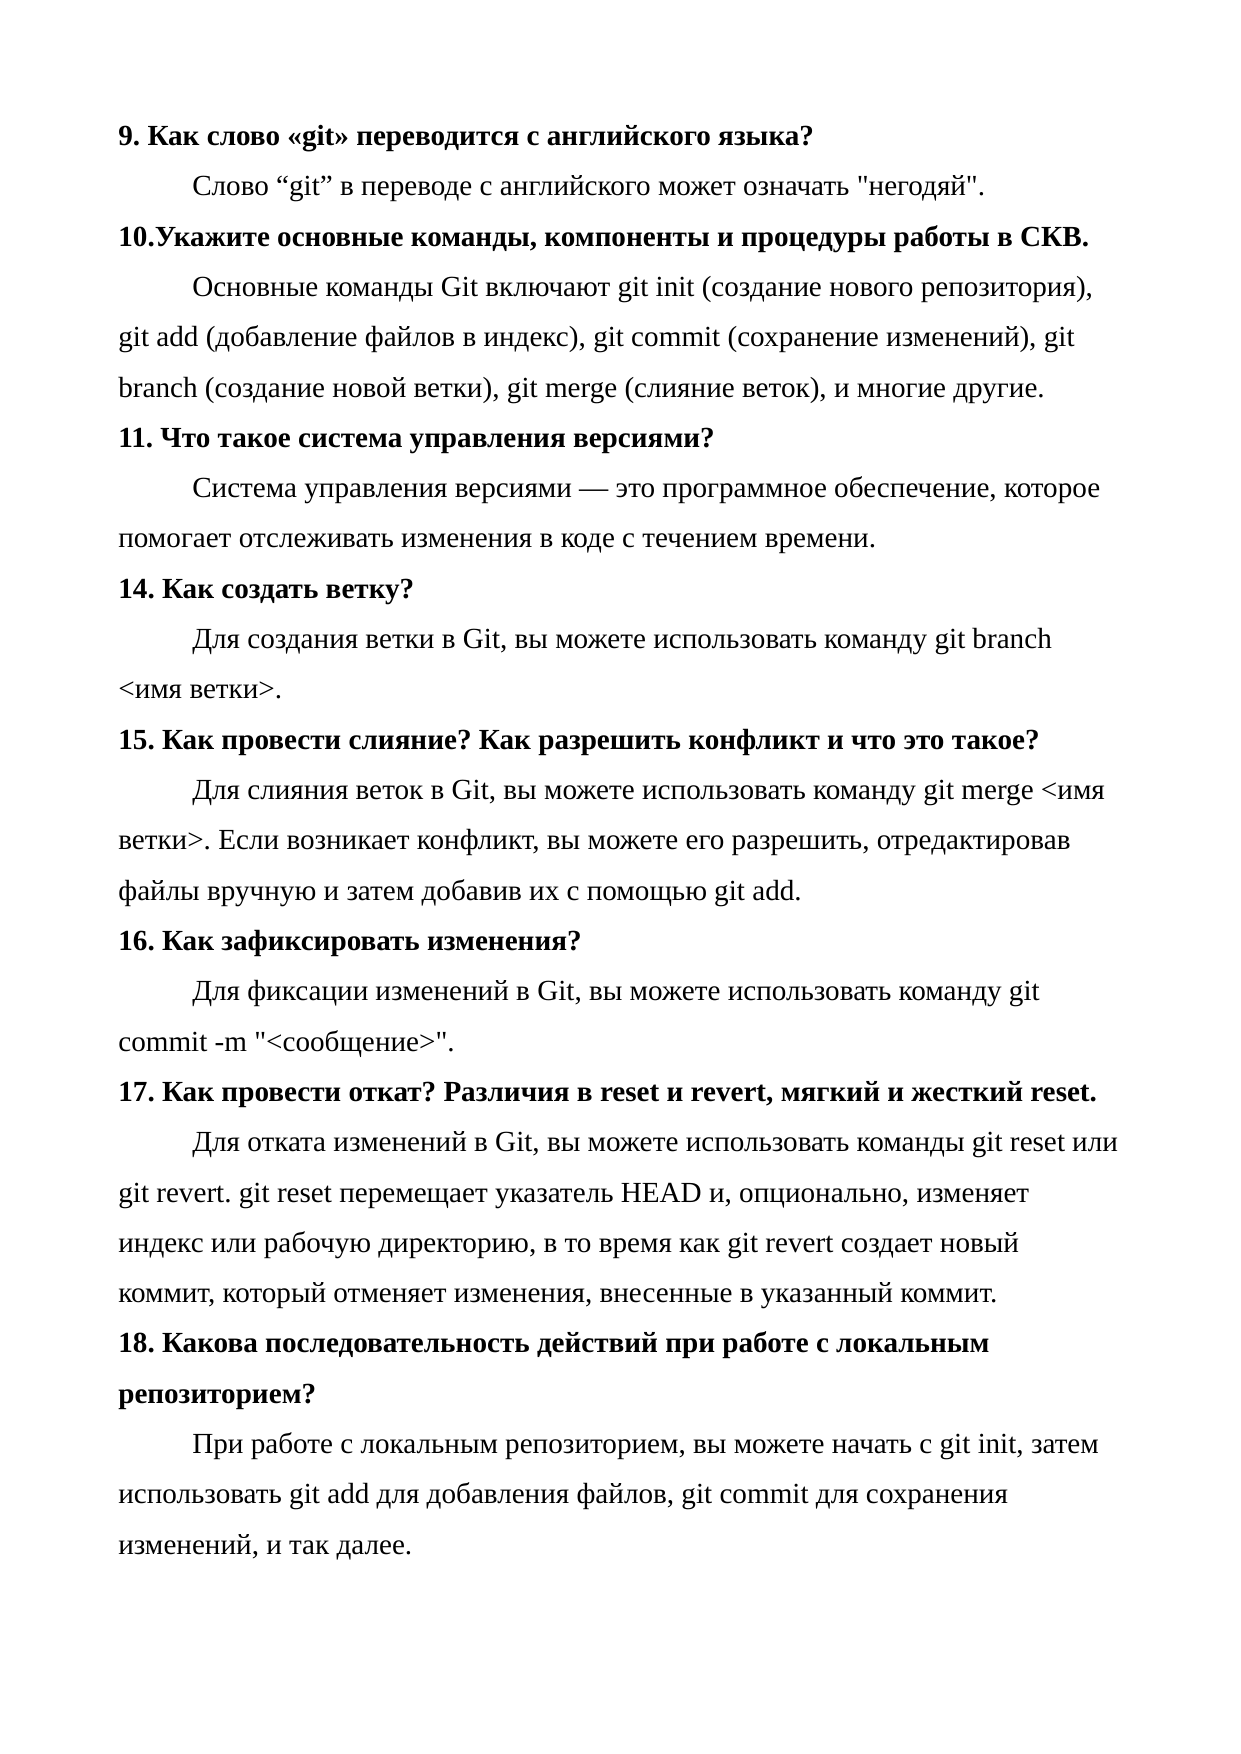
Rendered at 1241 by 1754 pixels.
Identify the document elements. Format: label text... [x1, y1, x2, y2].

text Для создания ветки в Git, вы можете использовать команду git branch <имя ветки>. [118, 621, 1122, 705]
text 16. Как зафиксировать изменения? [118, 923, 1122, 957]
text При работе с локальным репозиторием, вы можете начать с git init, затем использовать git add для добавления файлов, git commit для сохранения изменений, и так далее. [118, 1426, 1122, 1560]
text 18. Какова последовательность действий при работе с локальным репозиторием? [118, 1326, 1122, 1409]
text 14. Как создать ветку? [118, 571, 1122, 604]
text 15. Как провести слияние? Как разрешить конфликт и что это такое? [118, 722, 1122, 755]
text 11. Что такое система управления версиями? [118, 420, 1122, 453]
text Для слияния веток в Git, вы можете использовать команду git merge <имя ветки>. Если возникает конфликт, вы можете его разрешить, отредактировав файлы вручную и затем добавив их с помощью git add. [118, 772, 1122, 906]
text Основные команды Git включают git init (создание нового репозитория), git add (добавление файлов в индекс), git commit (сохранение изменений), git branch (создание новой ветки), git merge (слияние веток), и многие другие. [118, 269, 1122, 403]
text 9. Как слово «git» переводится с английского языка? [118, 118, 1122, 152]
text Для отката изменений в Git, вы можете использовать команды git reset или git revert. git reset перемещает указатель HEAD и, опционально, изменяет индекс или рабочую директорию, в то время как git revert создает новый коммит, который отменяет изменения, внесенные в указанный коммит. [118, 1124, 1122, 1309]
text Для фиксации изменений в Git, вы можете использовать команду git commit -m "<сообщение>". [118, 973, 1122, 1057]
text Система управления версиями — это программное обеспечение, которое помогает отслеживать изменения в коде с течением времени. [118, 470, 1122, 554]
text 17. Как провести откат? Различия в reset и revert, мягкий и жесткий reset. [118, 1074, 1122, 1108]
text 10.Укажите основные команды, компоненты и процедуры работы в СКВ. [118, 219, 1122, 252]
text Слово “git” в переводе с английского может означать "негодяй". [118, 168, 1122, 202]
